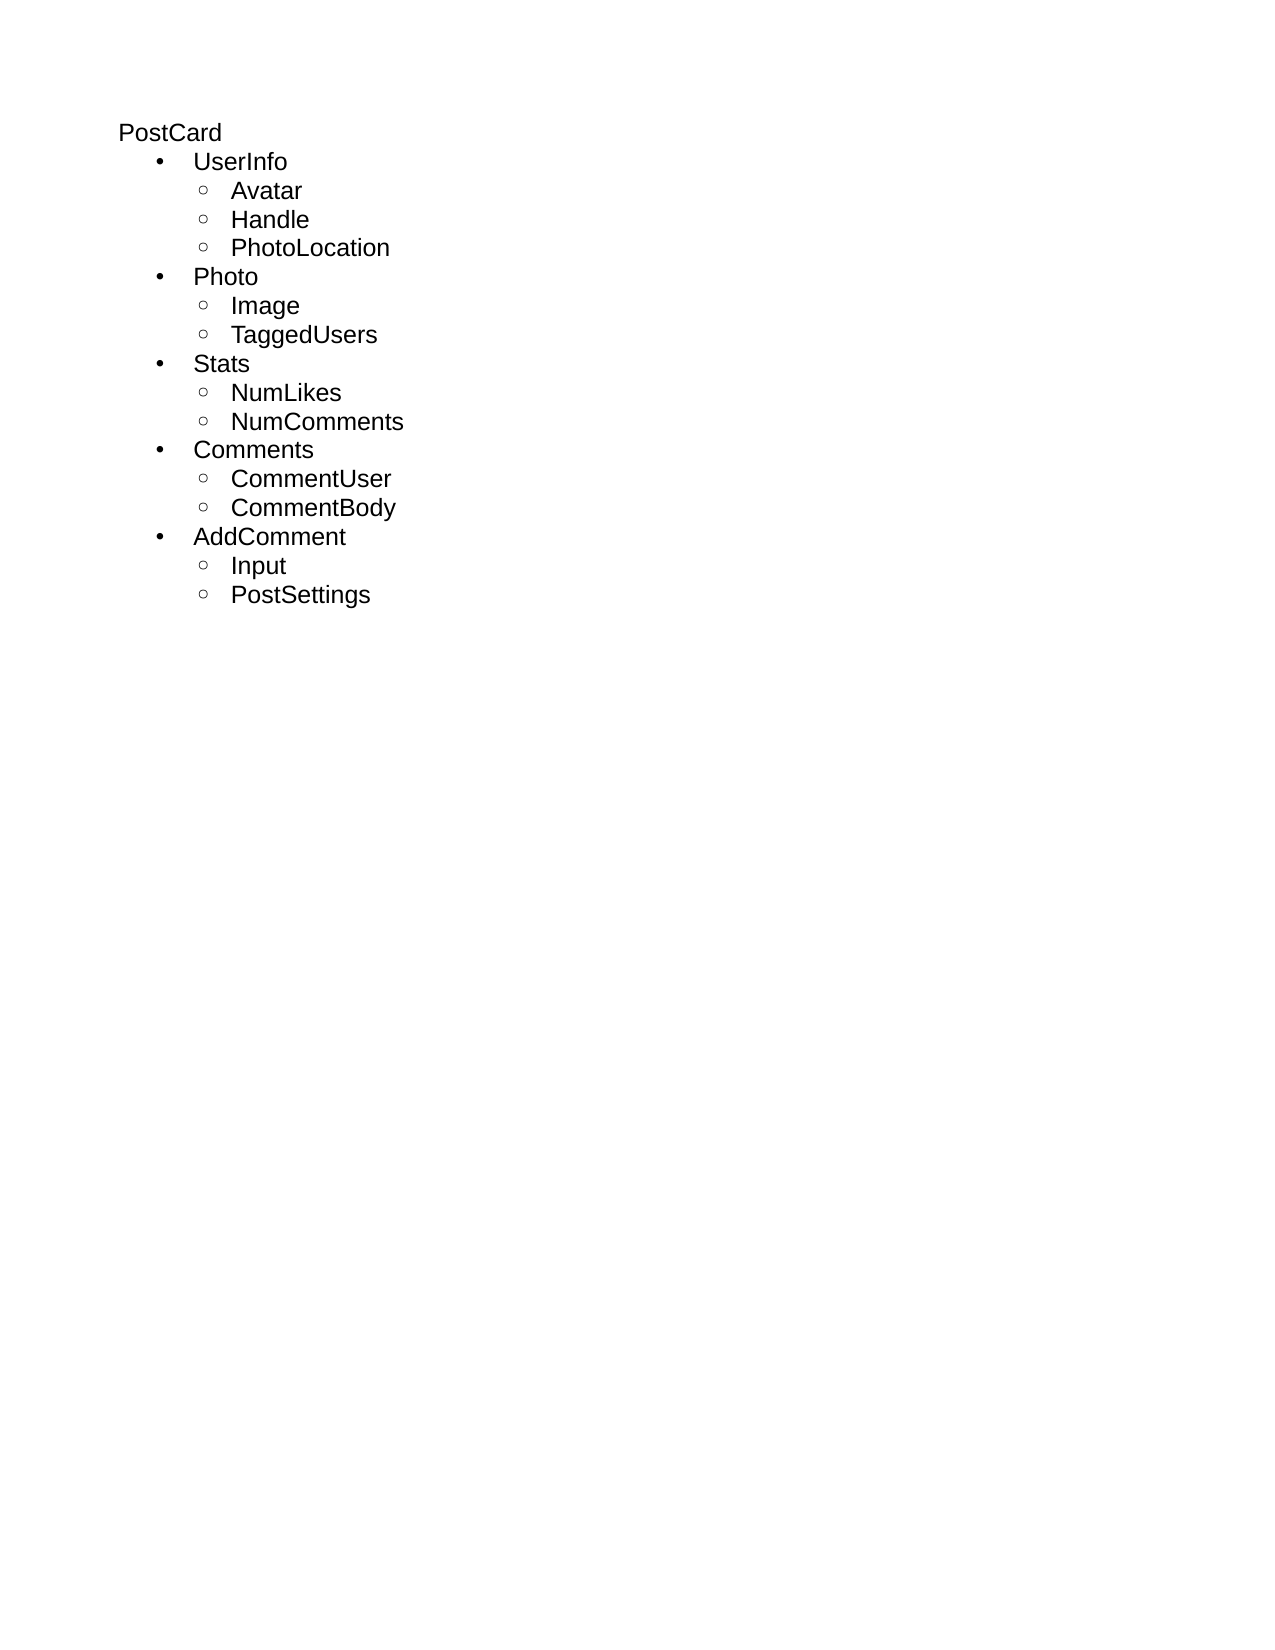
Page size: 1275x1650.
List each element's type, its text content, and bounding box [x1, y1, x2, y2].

text PostCard [118, 118, 1157, 147]
list Photo [156, 262, 1157, 291]
list NumComments [193, 407, 1157, 435]
list Handle [193, 204, 1157, 233]
list UserInfo [156, 147, 1157, 176]
list TaggedUsers [193, 320, 1157, 349]
list AddComment [156, 522, 1157, 551]
list NumLikes [193, 378, 1157, 407]
list CommentBody [193, 493, 1157, 522]
list Stats [156, 349, 1157, 378]
list PhotoLocation [193, 233, 1157, 262]
list PostSettings [193, 580, 1157, 608]
list Comments [156, 435, 1157, 464]
list Avatar [193, 176, 1157, 204]
list Image [193, 291, 1157, 320]
list Input [193, 551, 1157, 580]
list CommentUser [193, 464, 1157, 493]
